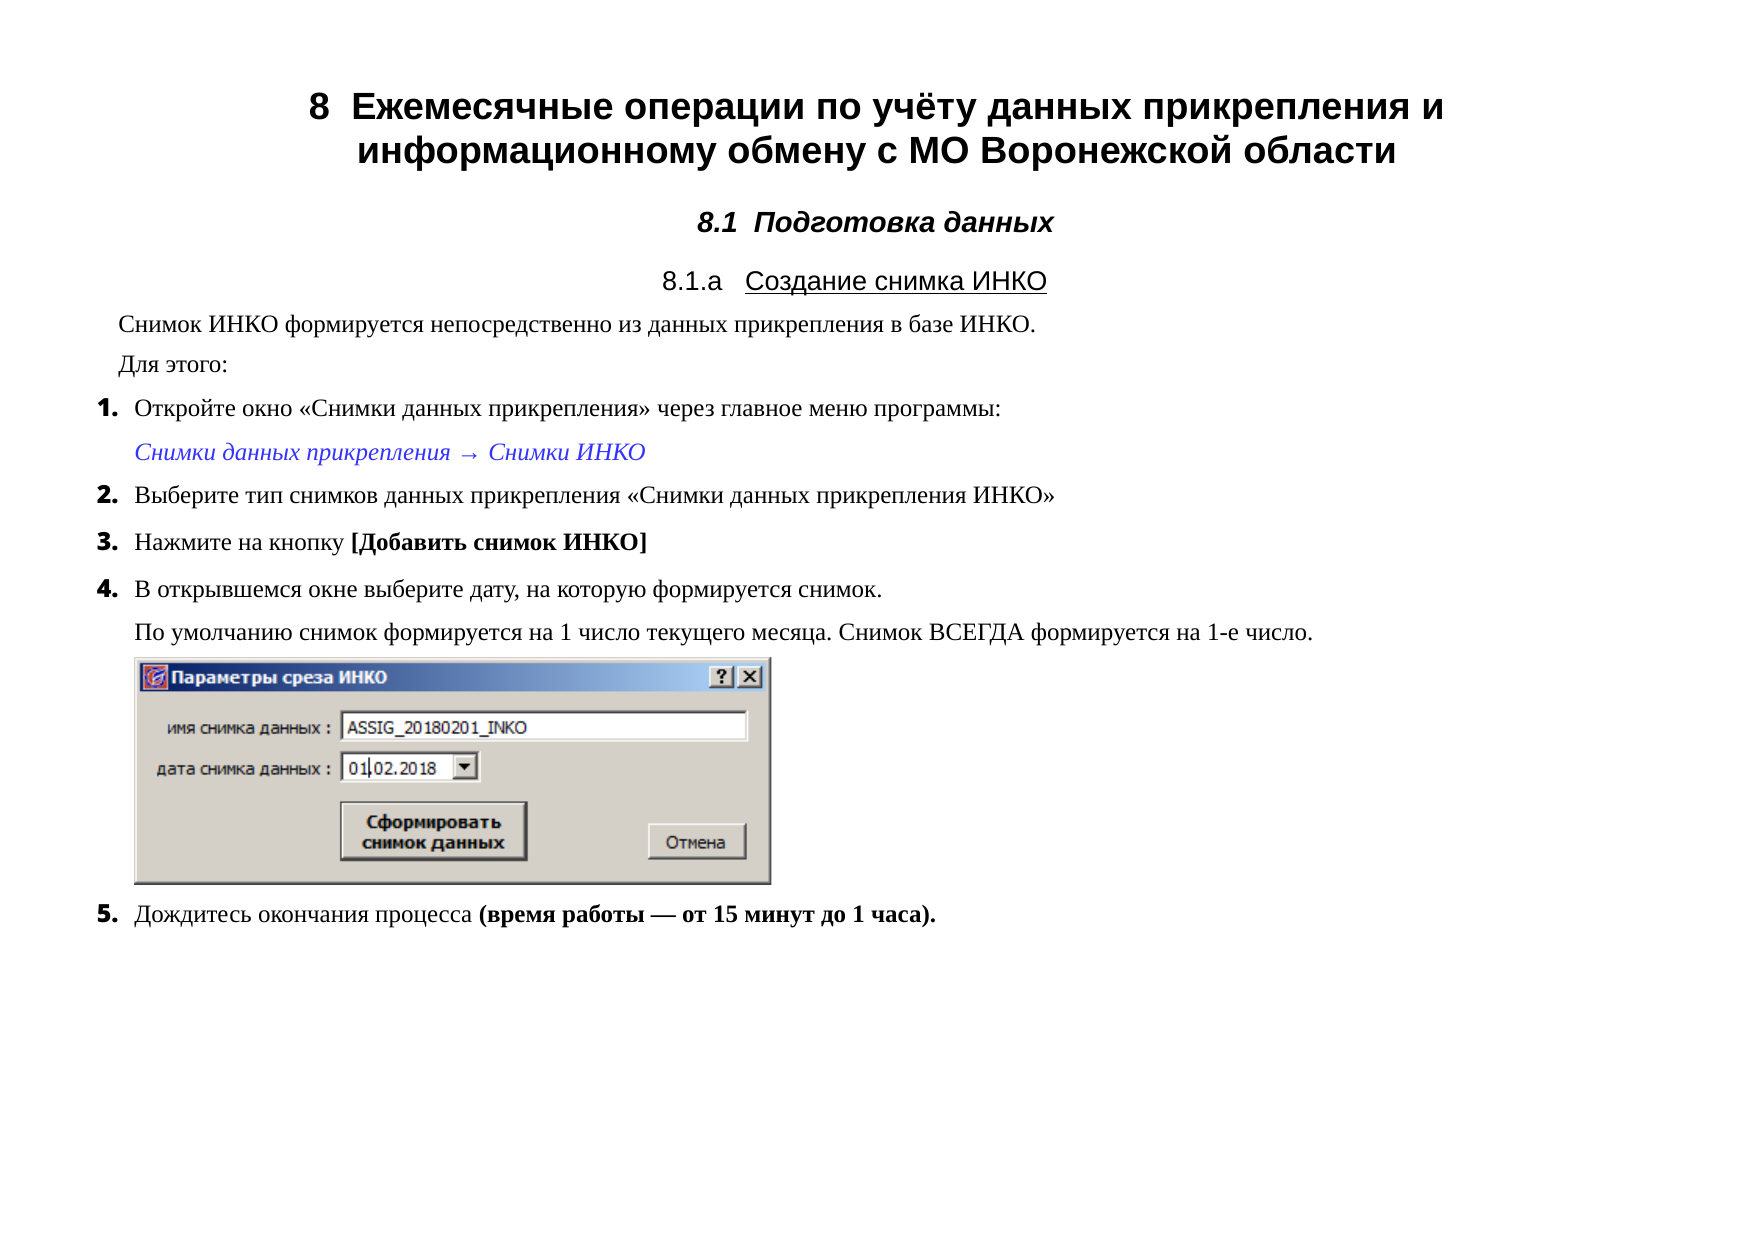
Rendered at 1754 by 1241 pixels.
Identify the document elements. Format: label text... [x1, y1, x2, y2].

text Для этого: [59, 349, 1695, 378]
list Нажмите на кнопку [Добавить снимок ИНКО] [97, 524, 1695, 558]
list По умолчанию снимок формируется на 1 число текущего месяца. Снимок ВСЕГДА формируется на 1-е число. [97, 617, 1695, 646]
picture [134, 657, 772, 885]
list В открывшемся окне выберите дату, на которую формируется снимок. [97, 571, 1695, 605]
subtitle Подготовка данных [177, 205, 1577, 238]
subtitle Создание снимка ИНКО [191, 265, 1518, 297]
subtitle Ежемесячные операции по учёту данных прикрепления и информационному обмену с МО Воронежской области [236, 84, 1518, 171]
list Дождитесь окончания процесса (время работы — от 15 минут до 1 часа). [97, 896, 1695, 930]
text Снимок ИНКО формируется непосредственно из данных прикрепления в базе ИНКО. [59, 309, 1695, 338]
list Откройте окно «Снимки данных прикрепления» через главное меню программы: [97, 390, 1695, 424]
list Снимки данных прикрепления → Снимки ИНКО [97, 437, 1695, 465]
list Выберите тип снимков данных прикрепления «Снимки данных прикрепления ИНКО» [97, 477, 1695, 511]
